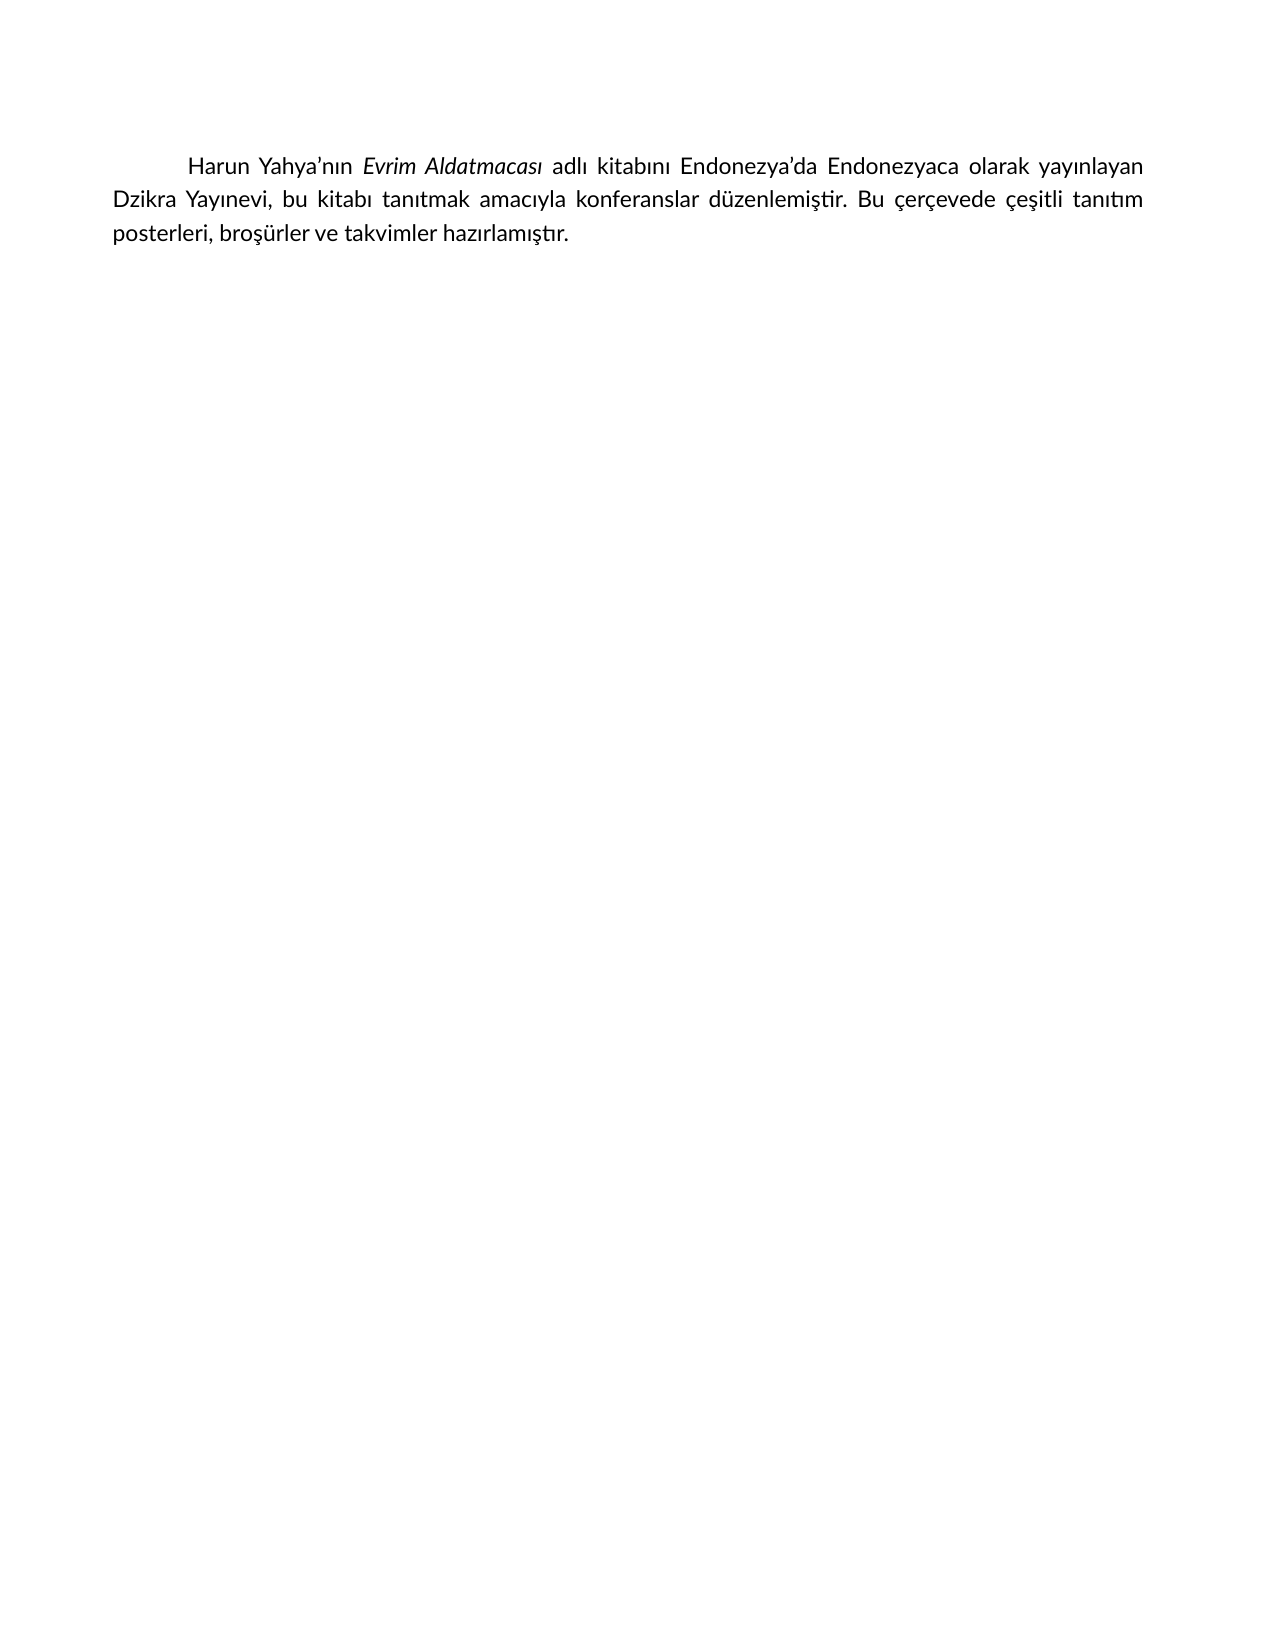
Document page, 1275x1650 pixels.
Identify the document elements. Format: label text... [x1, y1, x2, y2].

text Harun Yahya’nın Evrim Aldatmacası adlı kitabını Endonezya’da Endonezyaca olarak yayınlayan Dzikra Yayınevi, bu kitabı tanıtmak amacıyla konferanslar düzenlemiştir. Bu çerçevede çeşitli tanıtım posterleri, broşürler ve takvimler hazırlamıştır. [112, 148, 1145, 248]
